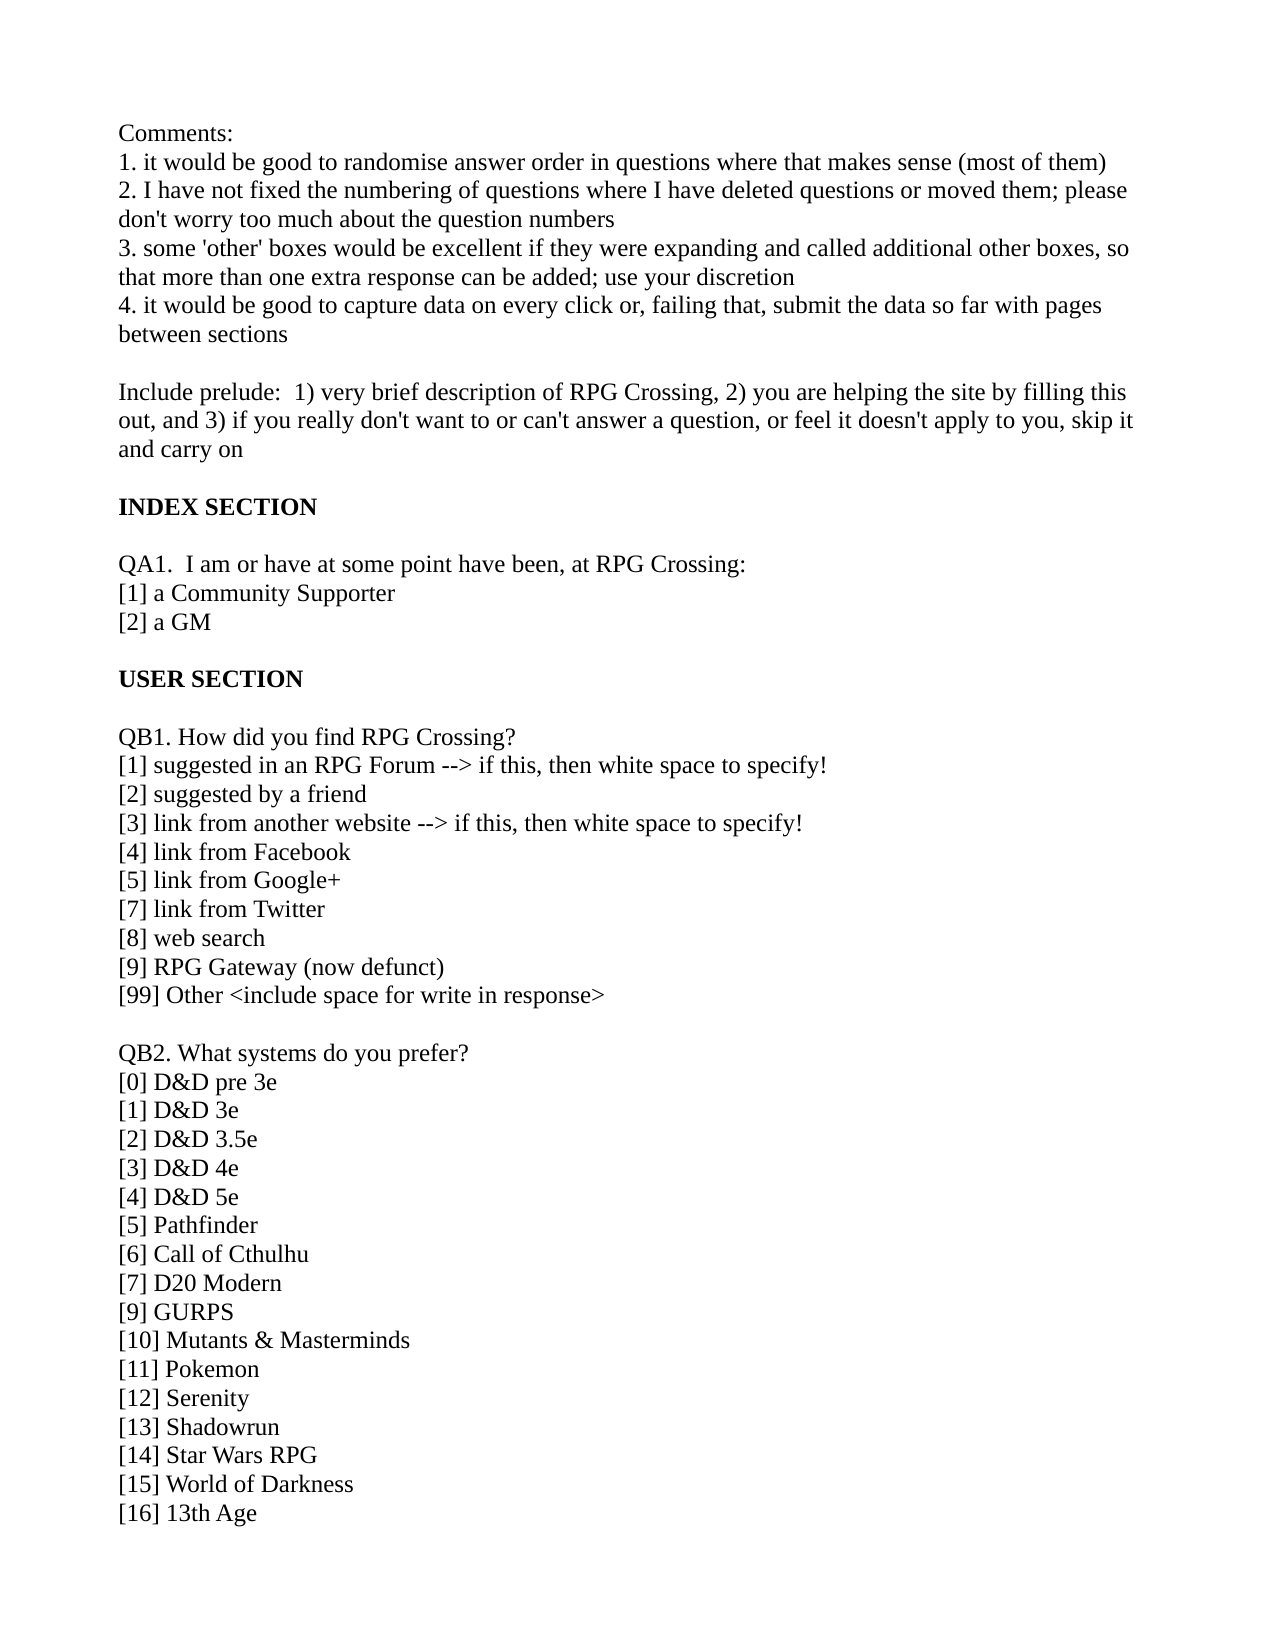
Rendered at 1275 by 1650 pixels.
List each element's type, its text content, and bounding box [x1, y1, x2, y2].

text [8] web search [118, 923, 1157, 952]
text 3. some 'other' boxes would be excellent if they were expanding and called additional other boxes, so that more than one extra response can be added; use your discretion [118, 233, 1157, 291]
text Comments: [118, 118, 1157, 147]
text [7] D20 Modern [118, 1268, 1157, 1297]
text 2. I have not fixed the numbering of questions where I have deleted questions or moved them; please don't worry too much about the question numbers [118, 176, 1157, 233]
text [0] D&D pre 3e [118, 1067, 1157, 1096]
text [15] World of Darkness [118, 1469, 1157, 1498]
text [11] Pokemon [118, 1354, 1157, 1383]
text [7] link from Twitter [118, 894, 1157, 923]
text [9] GURPS [118, 1297, 1157, 1326]
text 4. it would be good to capture data on every click or, failing that, submit the data so far with pages between sections [118, 291, 1157, 348]
text [10] Mutants & Masterminds [118, 1326, 1157, 1354]
text [3] link from another website --> if this, then white space to specify! [118, 808, 1157, 837]
text [4] link from Facebook [118, 837, 1157, 866]
text INDEX SECTION [118, 492, 1157, 521]
text [5] link from Google+ [118, 866, 1157, 894]
text QA1. I am or have at some point have been, at RPG Crossing: [118, 549, 1157, 578]
text [9] RPG Gateway (now defunct) [118, 952, 1157, 981]
text [2] a GM [118, 607, 1157, 636]
text USER SECTION [118, 664, 1157, 693]
text [4] D&D 5e [118, 1182, 1157, 1211]
text [2] suggested by a friend [118, 779, 1157, 808]
text [1] a Community Supporter [118, 578, 1157, 607]
text [99] Other <include space for write in response> [118, 981, 1157, 1009]
text Include prelude: 1) very brief description of RPG Crossing, 2) you are helping the site by filling this out, and 3) if you really don't want to or can't answer a question, or feel it doesn't apply to you, skip it and carry on [118, 377, 1157, 463]
text [2] D&D 3.5e [118, 1124, 1157, 1153]
text QB2. What systems do you prefer? [118, 1038, 1157, 1067]
text 1. it would be good to randomise answer order in questions where that makes sense (most of them) [118, 147, 1157, 176]
text [1] suggested in an RPG Forum --> if this, then white space to specify! [118, 751, 1157, 779]
text [1] D&D 3e [118, 1096, 1157, 1124]
text [14] Star Wars RPG [118, 1441, 1157, 1469]
text [12] Serenity [118, 1383, 1157, 1412]
text [16] 13th Age [118, 1498, 1157, 1527]
text [6] Call of Cthulhu [118, 1239, 1157, 1268]
text QB1. How did you find RPG Crossing? [118, 722, 1157, 751]
text [3] D&D 4e [118, 1153, 1157, 1182]
text [13] Shadowrun [118, 1412, 1157, 1441]
text [5] Pathfinder [118, 1211, 1157, 1239]
